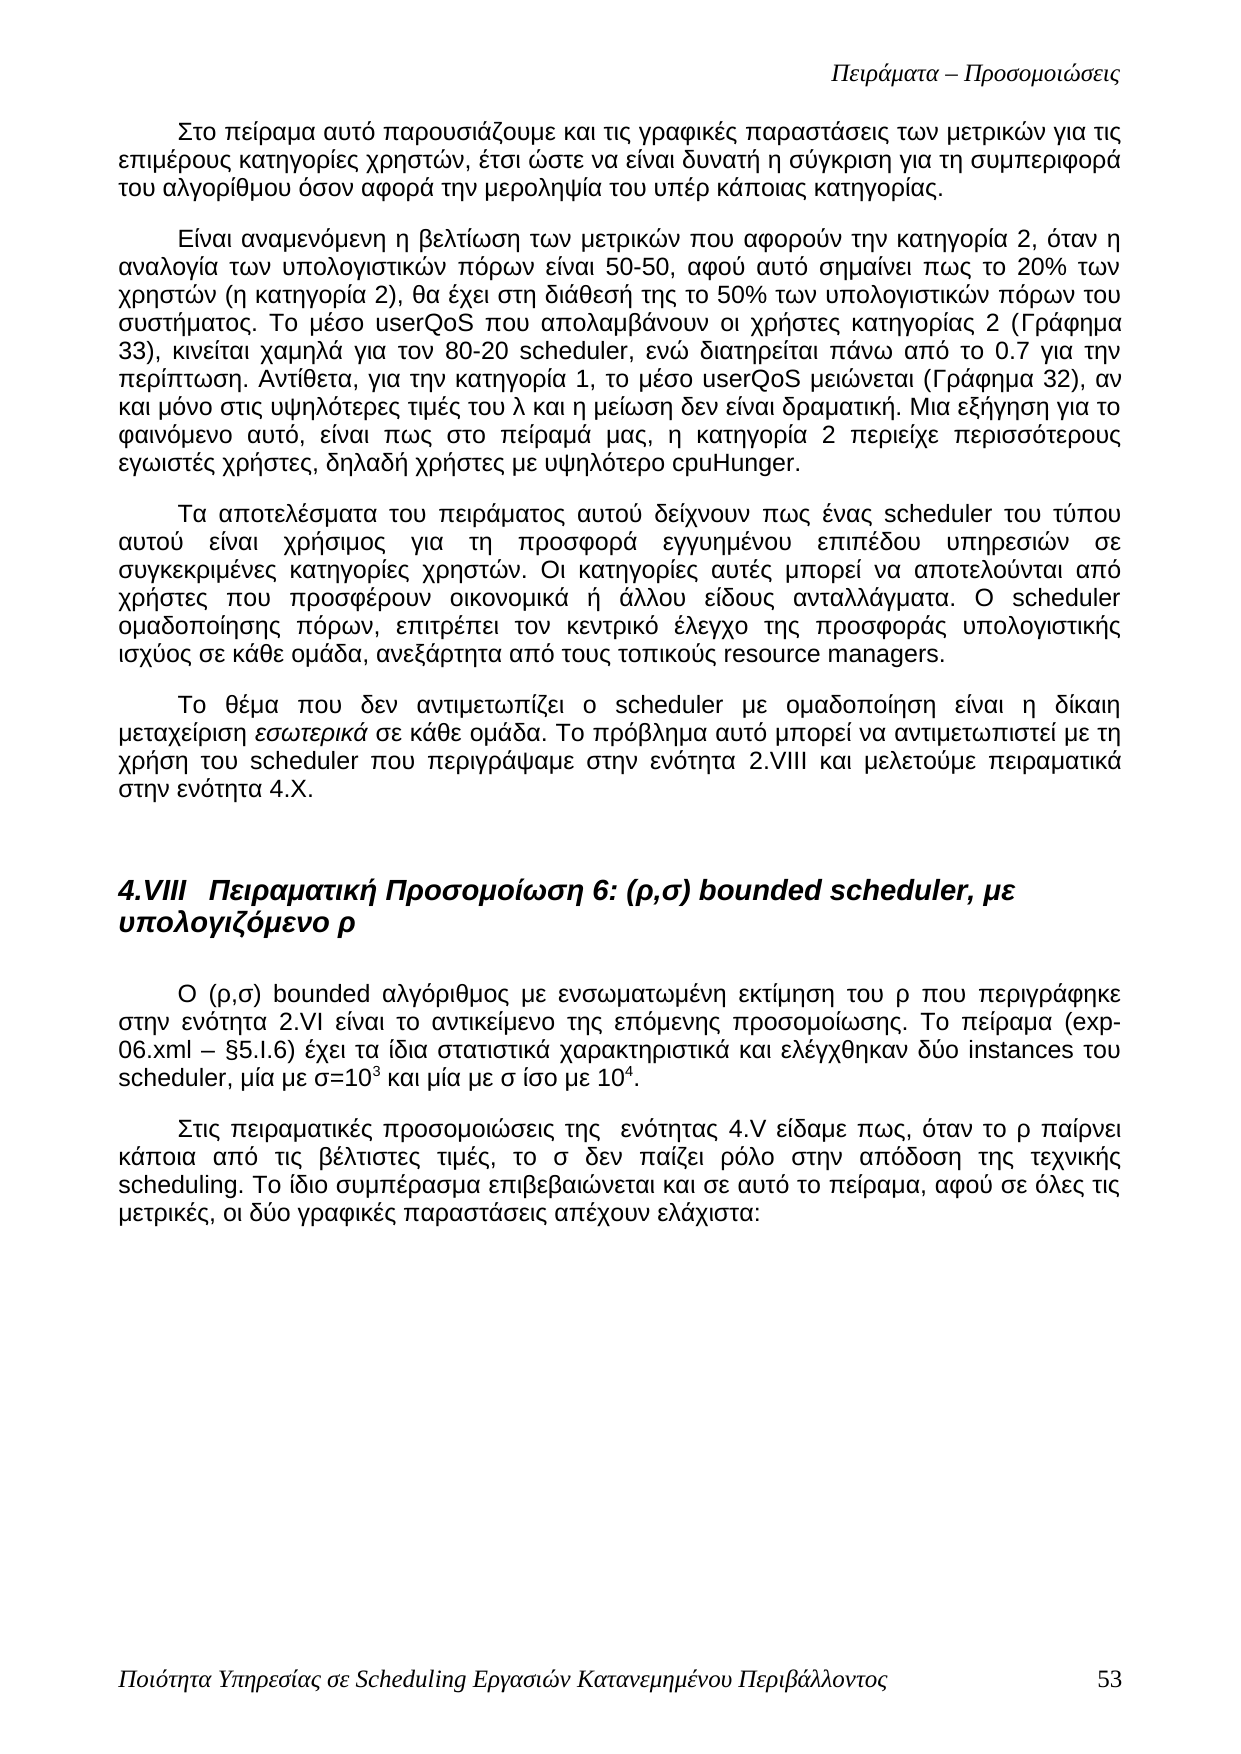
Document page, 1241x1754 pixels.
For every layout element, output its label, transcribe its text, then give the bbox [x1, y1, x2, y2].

text Στις πειραματικές προσομοιώσεις της ενότητας 4.V είδαμε πως, όταν το ρ παίρνει κάποια από τις βέλτιστες τιμές, το σ δεν παίζει ρόλο στην απόδοση της τεχνικής scheduling. Το ίδιο συμπέρασμα επιβεβαιώνεται και σε αυτό το πείραμα, αφού σε όλες τις μετρικές, οι δύο γραφικές παραστάσεις απέχουν ελάχιστα: [118, 1115, 1122, 1227]
text Στο πείραμα αυτό παρουσιάζουμε και τις γραφικές παραστάσεις των μετρικών για τις επιμέρους κατηγορίες χρηστών, έτσι ώστε να είναι δυνατή η σύγκριση για τη συμπεριφορά του αλγορίθμου όσον αφορά την μεροληψία του υπέρ κάποιας κατηγορίας. [118, 118, 1122, 202]
text Ο (ρ,σ) bounded αλγόριθμος με ενσωματωμένη εκτίμηση του ρ που περιγράφηκε στην ενότητα 2.VI είναι το αντικείμενο της επόμενης προσομοίωσης. Το πείραμα (exp-06.xml – §5.I.6) έχει τα ίδια στατιστικά χαρακτηριστικά και ελέγχθηκαν δύο instances του scheduler, μία με σ=103 και μία με σ ίσο με 104. [118, 980, 1122, 1092]
text Το θέμα που δεν αντιμετωπίζει ο scheduler με ομαδοποίηση είναι η δίκαιη μεταχείριση εσωτερικά σε κάθε ομάδα. Το πρόβλημα αυτό μπορεί να αντιμετωπιστεί με τη χρήση του scheduler που περιγράψαμε στην ενότητα 2.VIII και μελετούμε πειραματικά στην ενότητα 4.X. [118, 691, 1122, 803]
text Είναι αναμενόμενη η βελτίωση των μετρικών που αφορούν την κατηγορία 2, όταν η αναλογία των υπολογιστικών πόρων είναι 50-50, αφού αυτό σημαίνει πως το 20% των χρηστών (η κατηγορία 2), θα έχει στη διάθεσή της το 50% των υπολογιστικών πόρων του συστήματος. Το μέσο userQoS που απολαμβάνουν οι χρήστες κατηγορίας 2 (Γράφημα 33), κινείται χαμηλά για τον 80-20 scheduler, ενώ διατηρείται πάνω από το 0.7 για την περίπτωση. Αντίθετα, για την κατηγορία 1, το μέσο userQoS μειώνεται (Γράφημα 32), αν και μόνο στις υψηλότερες τιμές του λ και η μείωση δεν είναι δραματική. Μια εξήγηση για το φαινόμενο αυτό, είναι πως στο πείραμά μας, η κατηγορία 2 περιείχε περισσότερους εγωιστές χρήστες, δηλαδή χρήστες με υψηλότερο cpuHunger. [118, 225, 1122, 477]
subtitle Πειραματική Προσομοίωση 6: (ρ,σ) bounded scheduler, με υπολογιζόμενο ρ [118, 874, 1122, 939]
text Τα αποτελέσματα του πειράματος αυτού δείχνουν πως ένας scheduler του τύπου αυτού είναι χρήσιμος για τη προσφορά εγγυημένου επιπέδου υπηρεσιών σε συγκεκριμένες κατηγορίες χρηστών. Οι κατηγορίες αυτές μπορεί να αποτελούνται από χρήστες που προσφέρουν οικονομικά ή άλλου είδους ανταλλάγματα. Ο scheduler ομαδοποίησης πόρων, επιτρέπει τον κεντρικό έλεγχο της προσφοράς υπολογιστικής ισχύος σε κάθε ομάδα, ανεξάρτητα από τους τοπικούς resource managers. [118, 500, 1122, 668]
